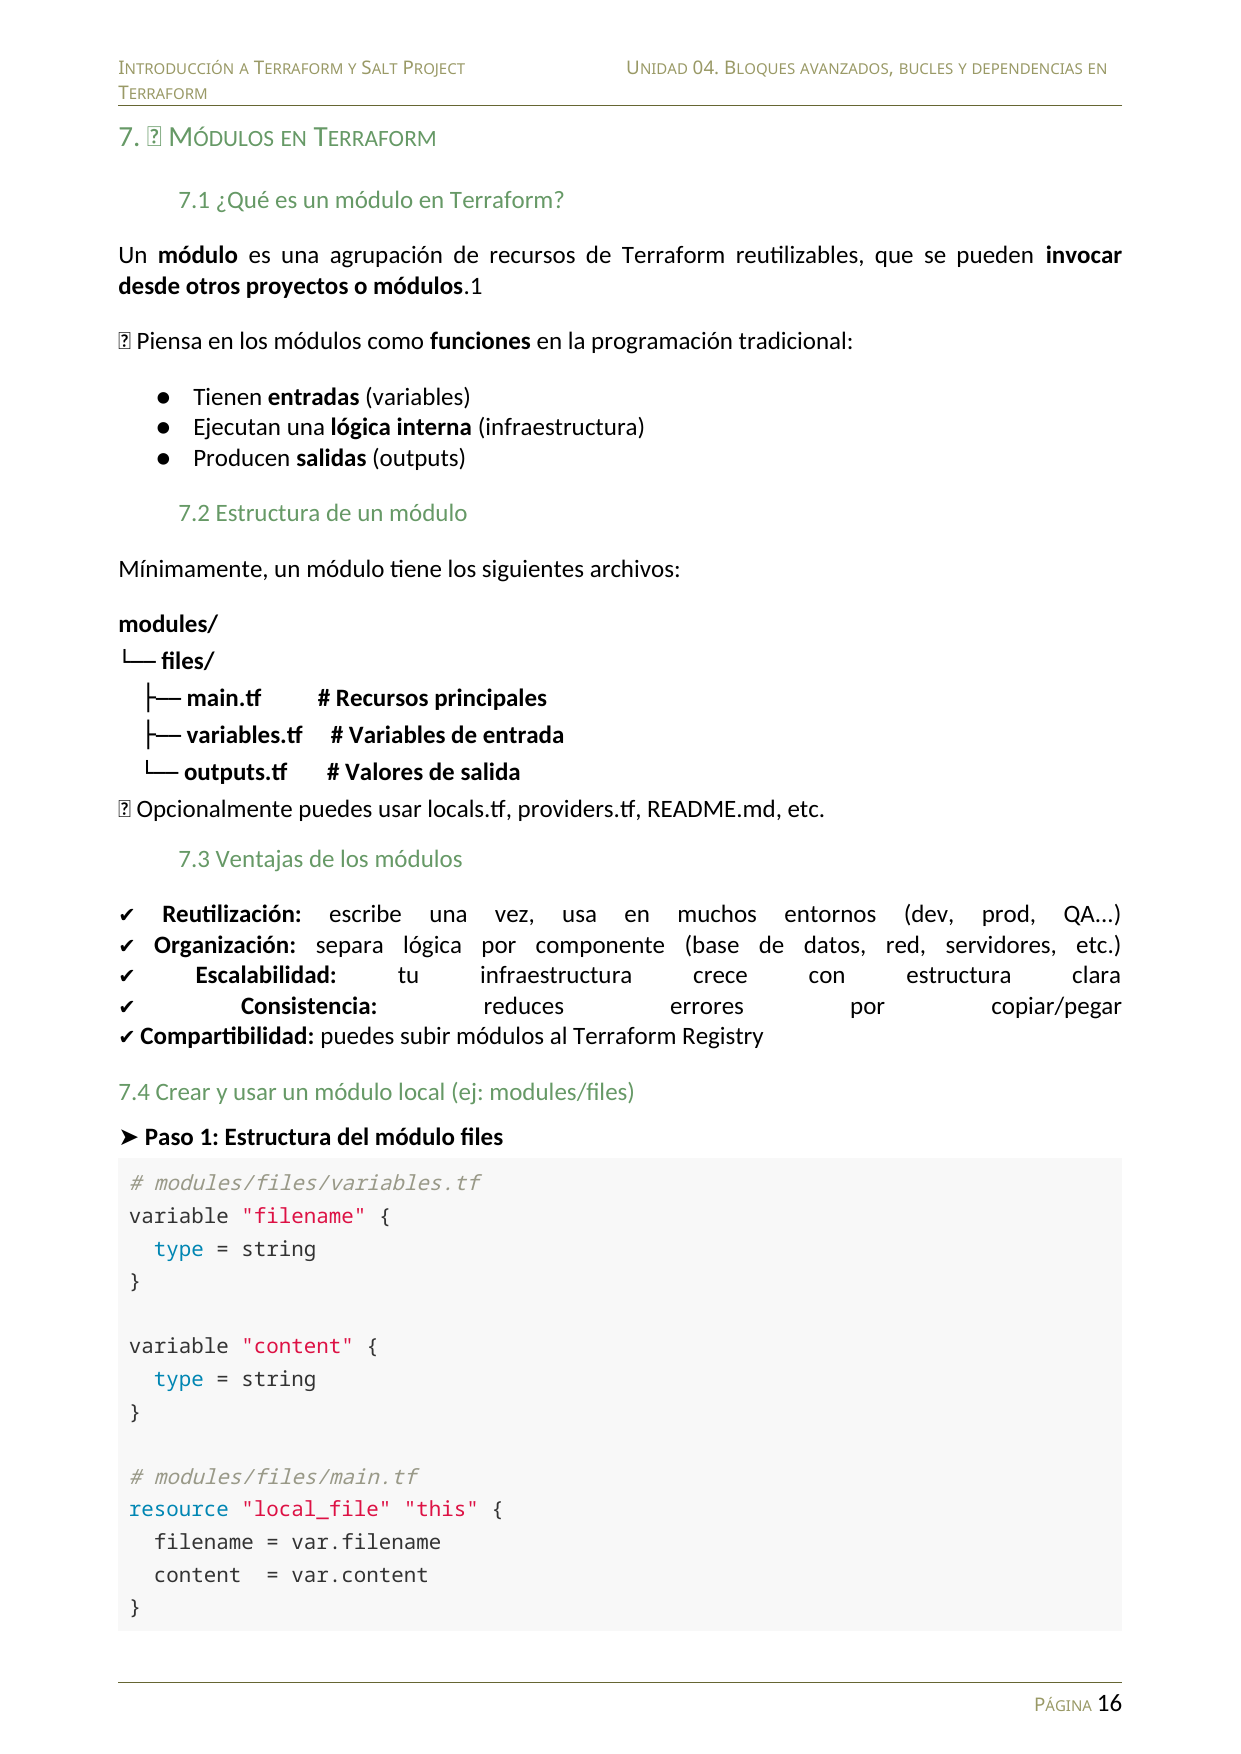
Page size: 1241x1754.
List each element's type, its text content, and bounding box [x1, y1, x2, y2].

subtitle 7. 🧱 Módulos en Terraform [118, 118, 1122, 154]
text └── files/ [118, 645, 1122, 676]
subtitle 7.3 Ventajas de los módulos [178, 843, 1122, 873]
text Un módulo es una agrupación de recursos de Terraform reutilizables, que se pueden invocar desde otros proyectos o módulos.1 [118, 239, 1122, 300]
text ➤ Paso 1: Estructura del módulo files [118, 1121, 1122, 1152]
text modules/ [118, 608, 1122, 639]
subtitle 7.1 ¿Qué es un módulo en Terraform? [178, 184, 1122, 214]
list Ejecutan una lógica interna (infraestructura) [156, 411, 1060, 442]
text ├── variables.tf # Variables de entrada [118, 719, 1122, 750]
text └── outputs.tf # Valores de salida [118, 756, 1122, 787]
text Mínimamente, un módulo tiene los siguientes archivos: [118, 553, 1122, 583]
subtitle 7.4 Crear y usar un módulo local (ej: modules/files) [118, 1076, 1122, 1106]
text 🧠 Piensa en los módulos como funciones en la programación tradicional: [118, 325, 1060, 356]
table_header # modules/files/variables.tf variable "filename" { type = string } variable "content" { type = string } # modules/files/main.tf resource "local_file" "this" { filename = var.filename content = var.content } [118, 1158, 1122, 1631]
list Tienen entradas (variables) [156, 381, 1060, 411]
text 💡 Opcionalmente puedes usar locals.tf, providers.tf, README.md, etc. [118, 793, 1122, 824]
text ├── main.tf # Recursos principales [118, 682, 1122, 713]
list Producen salidas (outputs) [156, 442, 1060, 472]
text ✔️ Reutilización: escribe una vez, usa en muchos entornos (dev, prod, QA...) ✔️ Organización: separa lógica por componente (base de datos, red, servidores, etc.) ✔️ Escalabilidad: tu infraestructura crece con estructura clara ✔️ Consistencia: reduces errores por copiar/pegar ✔️ Compartibilidad: puedes subir módulos al Terraform Registry [118, 898, 1122, 1051]
subtitle 7.2 Estructura de un módulo [178, 497, 1122, 528]
